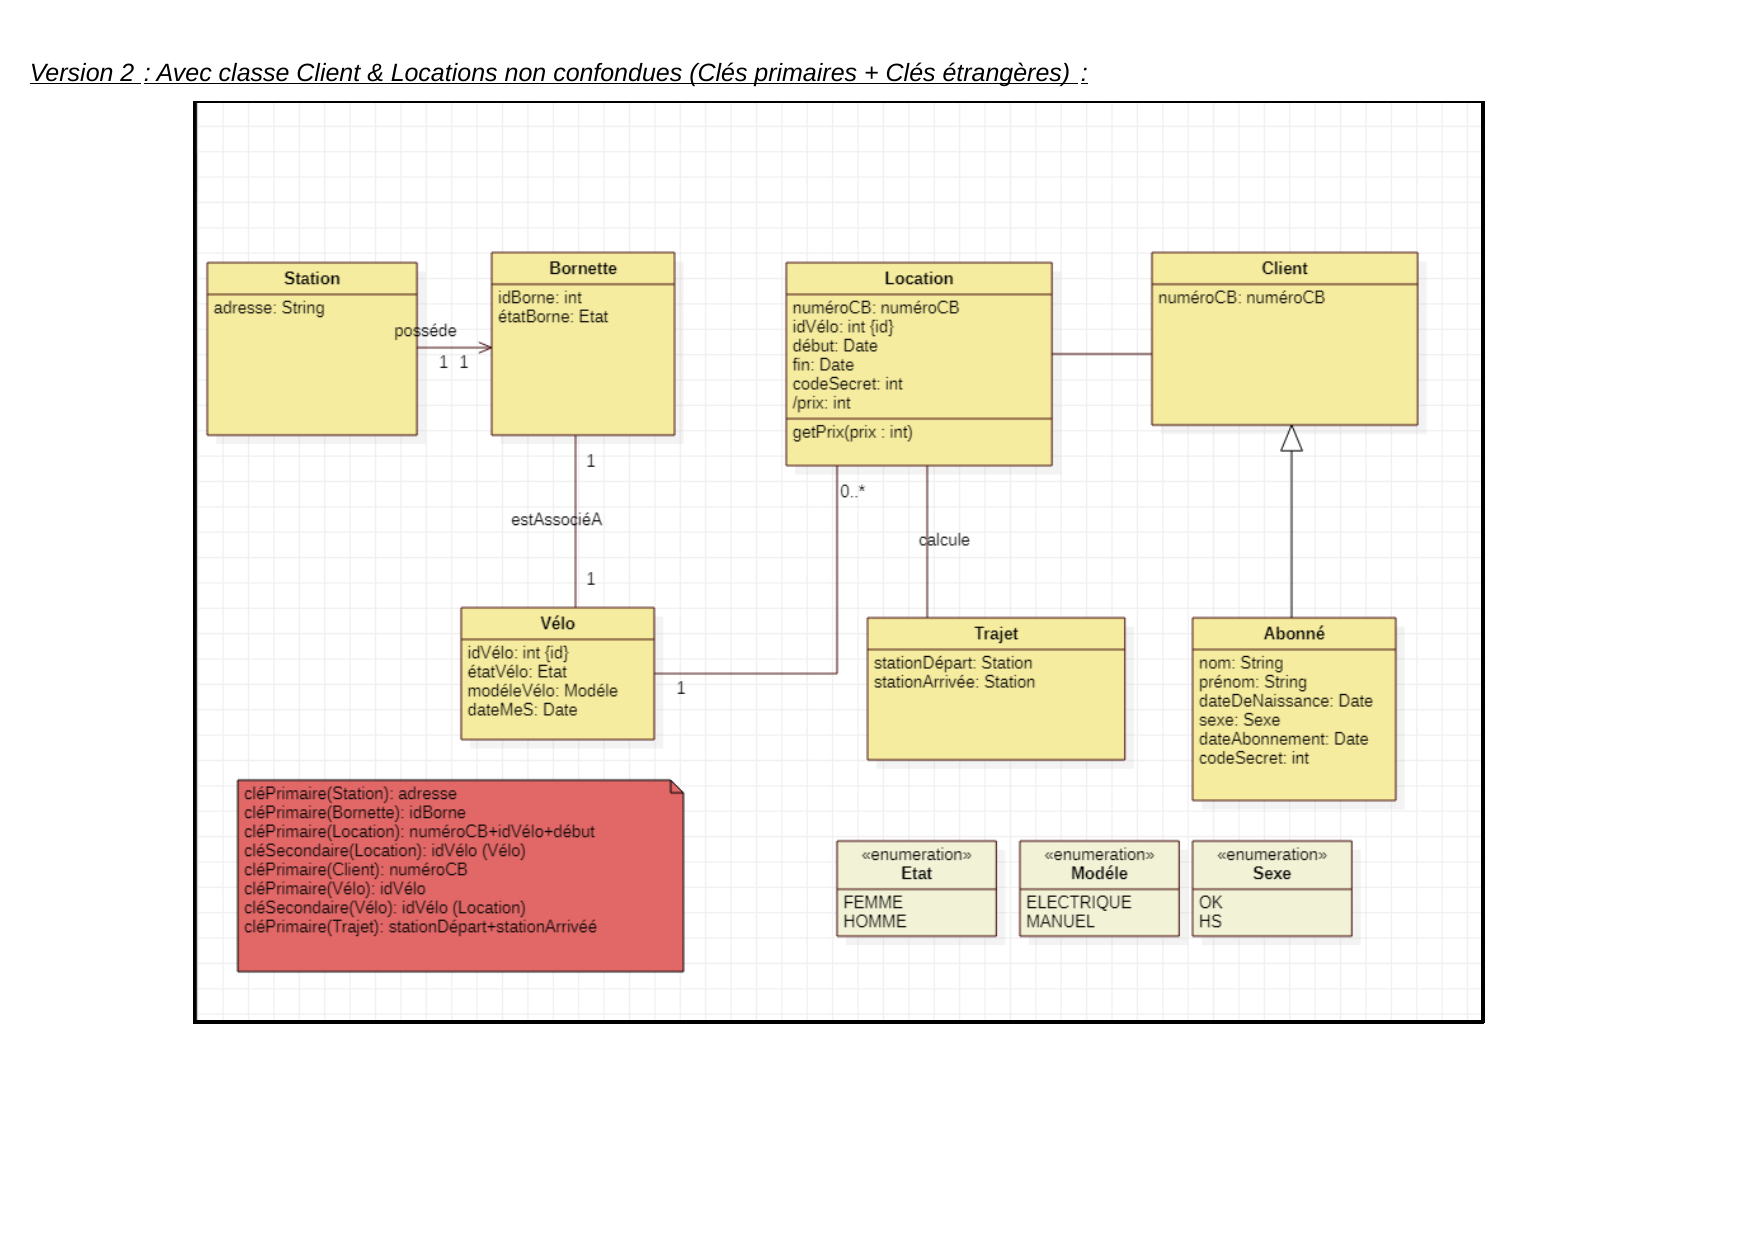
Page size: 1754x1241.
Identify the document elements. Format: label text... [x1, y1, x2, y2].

text Version 2 : Avec classe Client & Locations non confondues (Clés primaires + Clés étrangères) : [29, 58, 1724, 87]
picture [196, 103, 1481, 1020]
